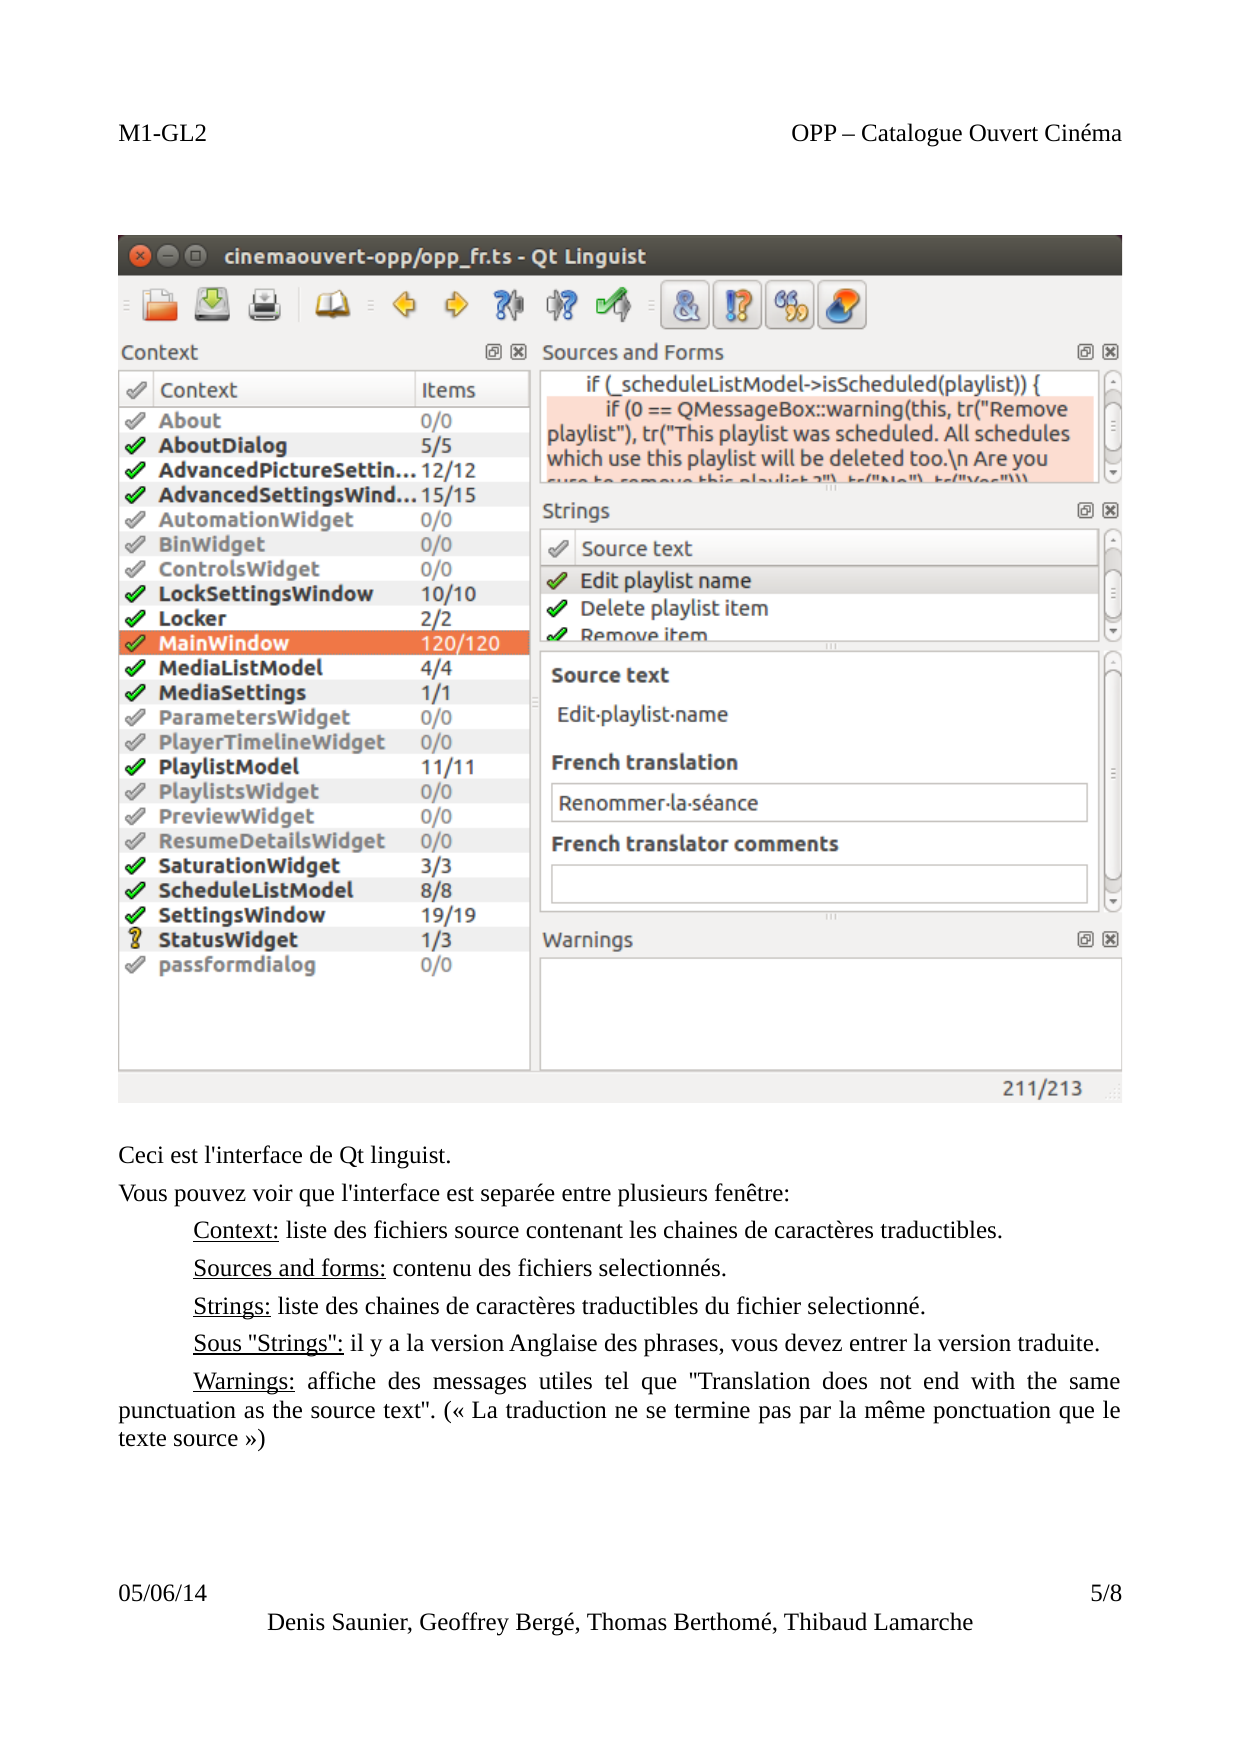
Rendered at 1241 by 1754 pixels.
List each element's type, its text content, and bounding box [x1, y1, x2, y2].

text Warnings: affiche des messages utiles tel que ''Translation does not end with the same punctuation as the source text''. (« La traduction ne se termine pas par la même ponctuation que le texte source ») [118, 1366, 1122, 1452]
text Ceci est l'interface de Qt linguist. [118, 1140, 1122, 1169]
picture [118, 235, 1123, 1103]
text Strings: liste des chaines de caractères traductibles du fichier selectionné. [118, 1291, 1122, 1319]
text Context: liste des fichiers source contenant les chaines de caractères traductibles. [118, 1216, 1122, 1244]
text Vous pouvez voir que l'interface est separée entre plusieurs fenêtre: [118, 1178, 1122, 1207]
text Sources and forms: contenu des fichiers selectionnés. [118, 1253, 1122, 1282]
text Sous ''Strings'': il y a la version Anglaise des phrases, vous devez entrer la version traduite. [118, 1328, 1122, 1357]
